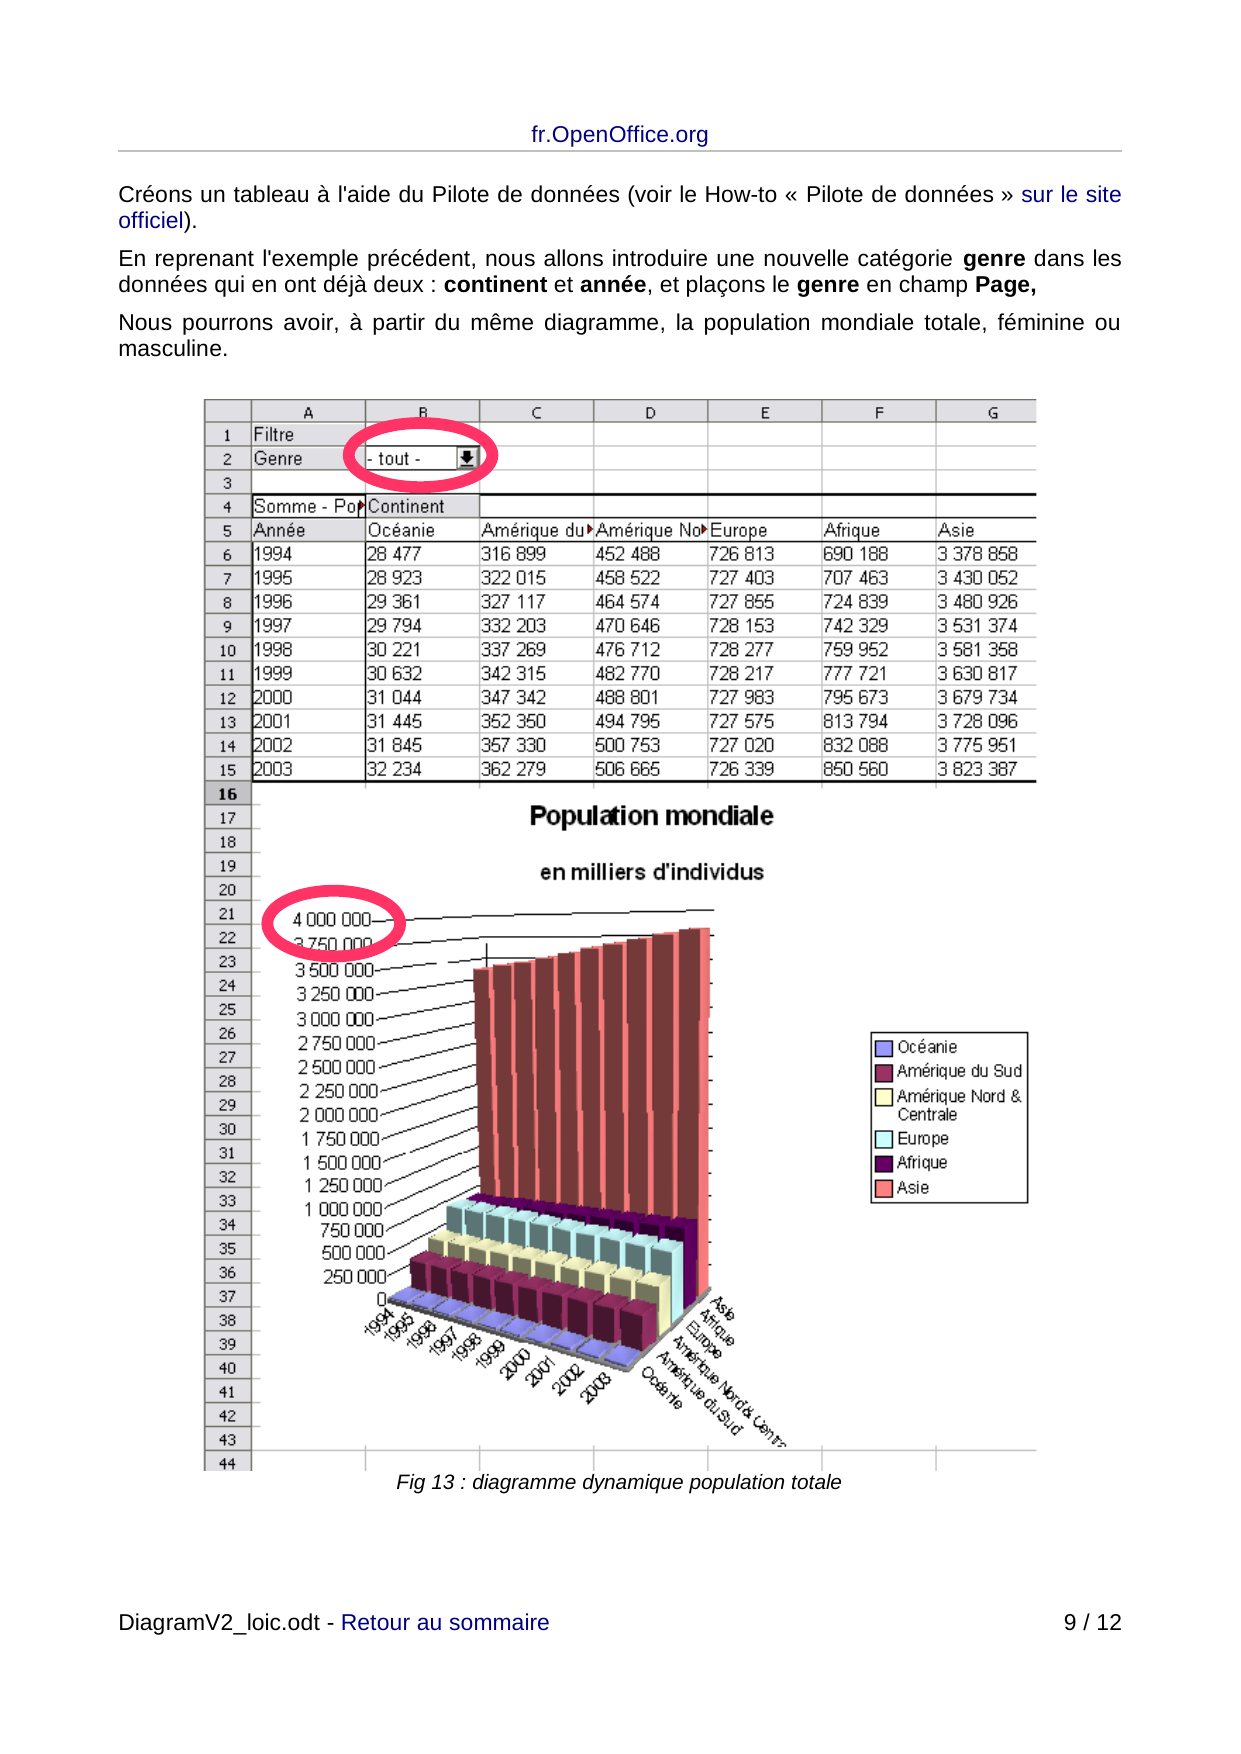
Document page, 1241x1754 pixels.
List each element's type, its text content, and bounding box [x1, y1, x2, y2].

text Fig 13 : diagramme dynamique population totale [118, 412, 1122, 1494]
picture [203, 399, 1037, 1471]
text Nous pourrons avoir, à partir du même diagramme, la population mondiale totale, féminine ou masculine. [118, 309, 1122, 361]
text Créons un tableau à l'aide du Pilote de données (voir le How-to « Pilote de données » sur le site officiel). [118, 182, 1122, 234]
text En reprenant l'exemple précédent, nous allons introduire une nouvelle catégorie genre dans les données qui en ont déjà deux : continent et année, et plaçons le genre en champ Page, [118, 245, 1122, 297]
